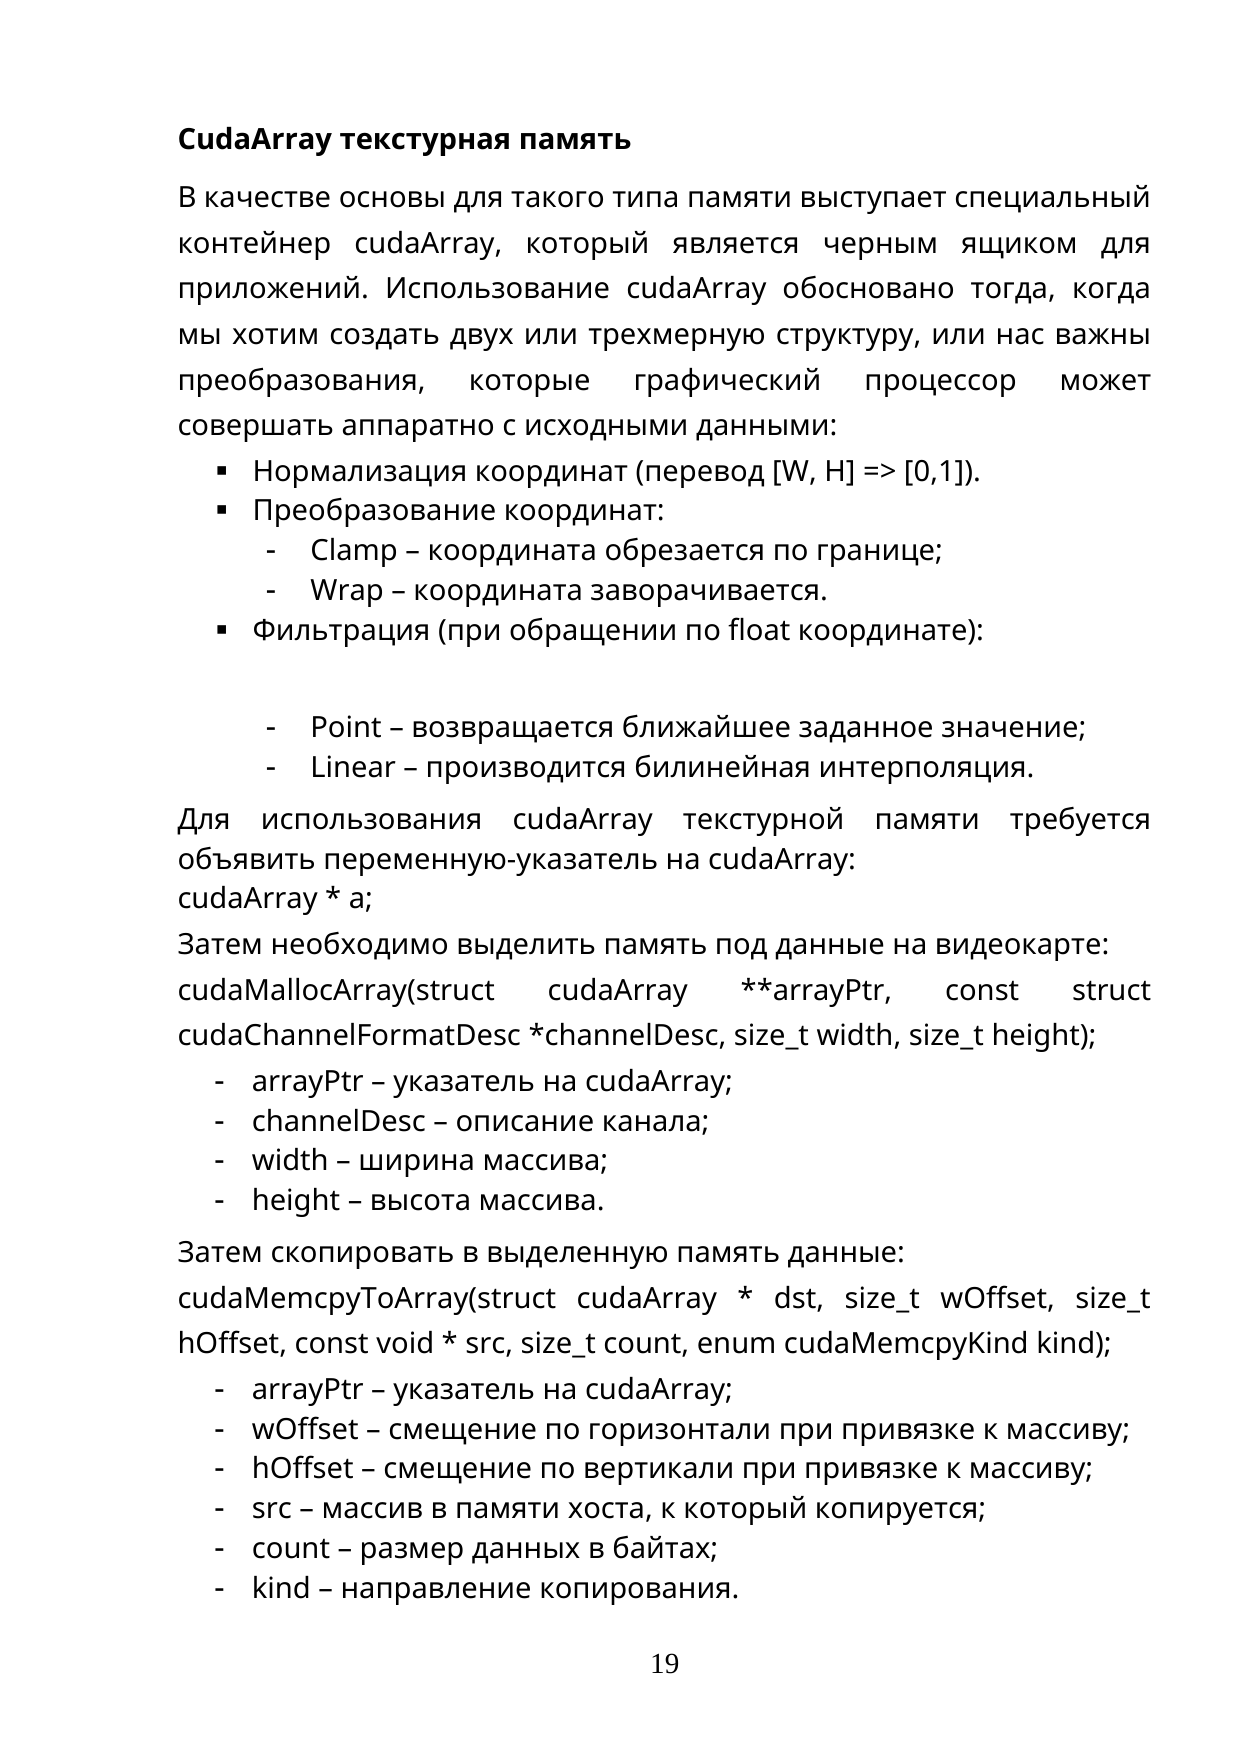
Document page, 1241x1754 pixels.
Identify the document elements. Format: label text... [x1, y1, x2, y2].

list wOffset – смещение по горизонтали при привязке к массиву; [214, 1408, 1152, 1448]
text Затем необходимо выделить память под данные на видеокарте: [177, 923, 1152, 963]
list channelDesc – описание канала; [214, 1100, 1152, 1140]
text cudaArray * a; [177, 878, 1152, 917]
list height – высота массива. [214, 1179, 1152, 1219]
text cudaMallocArray(struct cudaArray **arrayPtr, const struct cudaChannelFormatDesc *channelDesc, size_t width, size_t height); [177, 969, 1152, 1054]
list kind – направление копирования. [214, 1567, 1152, 1607]
list hOffset – смещение по вертикали при привязке к массиву; [214, 1448, 1152, 1487]
text В качестве основы для такого типа памяти выступает специальный контейнер cudaArray, который является черным ящиком для приложений. Использование cudaArray обосновано тогда, когда мы хотим создать двух или трехмерную структуру, или нас важны преобразования, которые графический процессор может совершать аппаратно с исходными данными: [177, 176, 1152, 444]
list Linear – производится билинейная интерполяция. [266, 746, 1152, 786]
list Point – возвращается ближайшее заданное значение; [266, 707, 1152, 746]
subtitle CudaArray текстурная память [177, 118, 1152, 158]
list Clamp – координата обрезается по границе; [266, 529, 1152, 569]
list Нормализация координат (перевод [W, H] => [0,1]). [215, 450, 1152, 490]
list width – ширина массива; [214, 1140, 1152, 1179]
list Преобразование координат: [215, 490, 1152, 529]
list count – размер данных в байтах; [214, 1527, 1152, 1567]
list Wrap – координата заворачивается. [266, 569, 1152, 609]
text cudaMemcpyToArray(struct cudaArray * dst, size_t wOffset, size_t hOffset, const void * src, size_t count, enum cudaMemcpyKind kind); [177, 1277, 1152, 1362]
list arrayPtr – указатель на cudaArray; [214, 1060, 1152, 1100]
list Фильтрация (при обращении по float координате): [215, 609, 1152, 648]
list arrayPtr – указатель на cudaArray; [214, 1368, 1152, 1408]
list src – массив в памяти хоста, к который копируется; [214, 1487, 1152, 1527]
text Для использования cudaArray текстурной памяти требуется объявить переменную-указатель на cudaArray: [177, 798, 1152, 878]
text Затем скопировать в выделенную память данные: [177, 1232, 1152, 1271]
